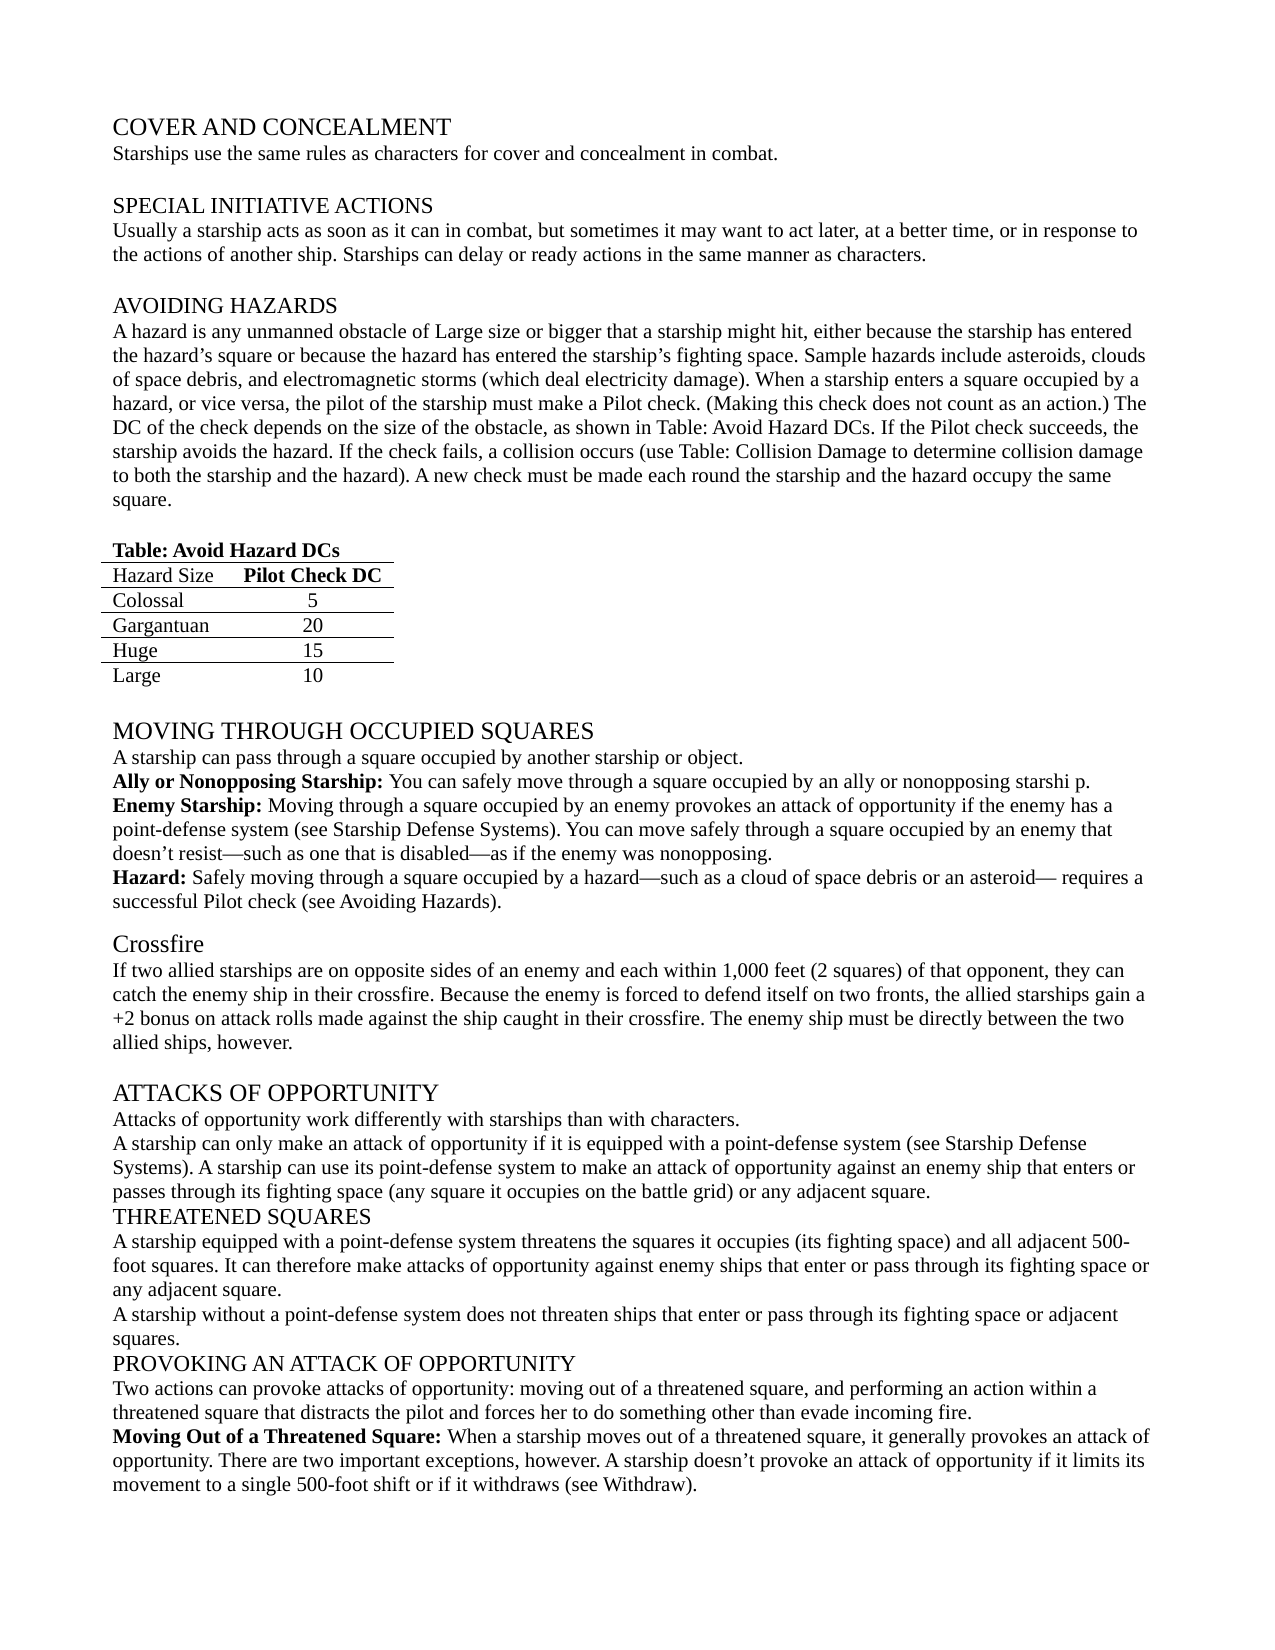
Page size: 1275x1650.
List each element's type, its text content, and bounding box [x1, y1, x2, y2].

text Enemy Starship: Moving through a square occupied by an enemy provokes an attack of opportunity if the enemy has a point-defense system (see Starship Defense Systems). You can move safely through a square occupied by an enemy that doesn’t resist—such as one that is disabled—as if the enemy was nonopposing. [112, 793, 1162, 865]
text Usually a starship acts as soon as it can in combat, but sometimes it may want to act later, at a better time, or in response to the actions of another ship. Starships can delay or ready actions in the same manner as characters. [112, 218, 1162, 266]
text Starships use the same rules as characters for cover and concealment in combat. [112, 141, 1162, 165]
subtitle MOVING THROUGH OCCUPIED SQUARES [112, 716, 1162, 745]
text Two actions can provoke attacks of opportunity: moving out of a threatened square, and performing an action within a threatened square that distracts the pilot and forces her to do something other than evade incoming fire. [112, 1376, 1162, 1424]
table_cell Colossal [101, 588, 232, 612]
text SPECIAL INITIATIVE ACTIONS [112, 192, 1162, 218]
table_cell 20 [232, 613, 393, 637]
subtitle COVER AND CONCEALMENT [112, 112, 1162, 141]
table_cell 10 [232, 663, 393, 687]
text A hazard is any unmanned obstacle of Large size or bigger that a starship might hit, either because the starship has entered the hazard’s square or because the hazard has entered the starship’s fighting space. Sample hazards include asteroids, clouds of space debris, and electromagnetic storms (which deal electricity damage). When a starship enters a square occupied by a hazard, or vice versa, the pilot of the starship must make a Pilot check. (Making this check does not count as an action.) The DC of the check depends on the size of the obstacle, as shown in Table: Avoid Hazard DCs. If the Pilot check succeeds, the starship avoids the hazard. If the check fails, a collision occurs (use Table: Collision Damage to determine collision damage to both the starship and the hazard). A new check must be made each round the starship and the hazard occupy the same square. [112, 319, 1162, 511]
text A starship can only make an attack of opportunity if it is equipped with a point-defense system (see Starship Defense Systems). A starship can use its point-defense system to make an attack of opportunity against an enemy ship that enters or passes through its fighting space (any square it occupies on the battle grid) or any adjacent square. [112, 1131, 1162, 1203]
table_cell Large [101, 663, 232, 687]
text AVOIDING HAZARDS [112, 292, 1162, 319]
table_cell 15 [232, 638, 393, 662]
text Attacks of opportunity work differently with starships than with characters. [112, 1107, 1162, 1131]
subtitle ATTACKS OF OPPORTUNITY [112, 1078, 1162, 1107]
text THREATENED SQUARES [112, 1203, 1162, 1229]
subtitle Crossfire [112, 929, 1162, 958]
table_cell Huge [101, 638, 232, 662]
table_header Table: Avoid Hazard DCs [101, 538, 393, 562]
text A starship without a point-defense system does not threaten ships that enter or pass through its fighting space or adjacent squares. [112, 1301, 1162, 1349]
text PROVOKING AN ATTACK OF OPPORTUNITY [112, 1349, 1162, 1376]
text If two allied starships are on opposite sides of an enemy and each within 1,000 feet (2 squares) of that opponent, they can catch the enemy ship in their crossfire. Because the enemy is forced to defend itself on two fronts, the allied starships gain a +2 bonus on attack rolls made against the ship caught in their crossfire. The enemy ship must be directly between the two allied ships, however. [112, 958, 1162, 1054]
table_cell Pilot Check DC [232, 563, 393, 587]
table_cell 5 [232, 588, 393, 612]
text Ally or Nonopposing Starship: You can safely move through a square occupied by an ally or nonopposing starshi p. [112, 769, 1162, 793]
text A starship can pass through a square occupied by another starship or object. [112, 745, 1162, 769]
table_cell Hazard Size [101, 563, 232, 587]
text A starship equipped with a point-defense system threatens the squares it occupies (its fighting space) and all adjacent 500-foot squares. It can therefore make attacks of opportunity against enemy ships that enter or pass through its fighting space or any adjacent square. [112, 1229, 1162, 1301]
text Hazard: Safely moving through a square occupied by a hazard—such as a cloud of space debris or an asteroid— requires a successful Pilot check (see Avoiding Hazards). [112, 865, 1162, 913]
table_cell Gargantuan [101, 613, 232, 637]
text Moving Out of a Threatened Square: When a starship moves out of a threatened square, it generally provokes an attack of opportunity. There are two important exceptions, however. A starship doesn’t provoke an attack of opportunity if it limits its movement to a single 500-foot shift or if it withdraws (see Withdraw). [112, 1424, 1162, 1496]
